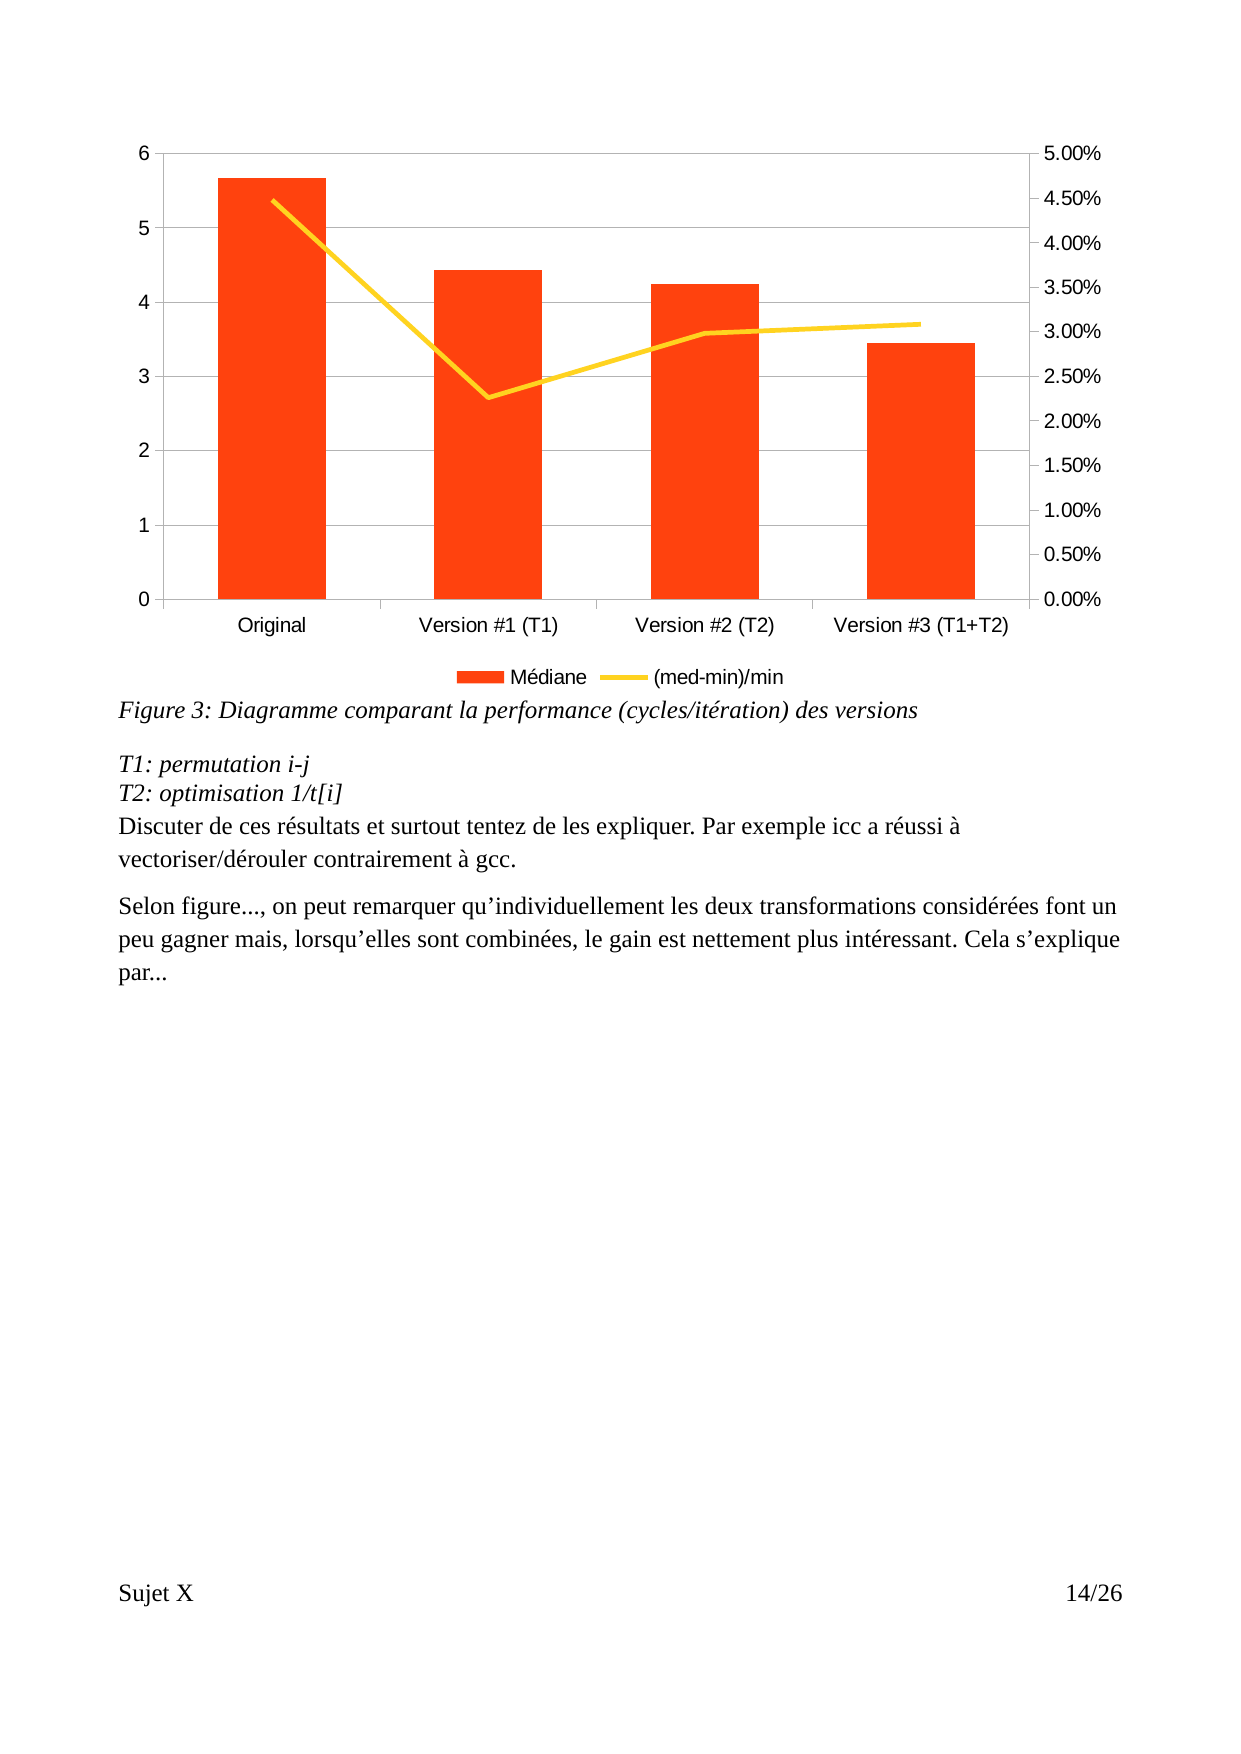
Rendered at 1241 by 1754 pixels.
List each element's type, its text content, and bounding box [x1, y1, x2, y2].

text [118, 118, 1122, 130]
text Figure 3: Diagramme comparant la performance (cycles/itération) des versions [118, 696, 1122, 724]
text [118, 724, 1122, 749]
text Discuter de ces résultats et surtout tentez de les expliquer. Par exemple icc a réussi à vectoriser/dérouler contrairement à gcc. [118, 806, 1122, 872]
text T1: permutation i-j T2: optimisation 1/t[i] [118, 749, 1122, 806]
text Selon figure..., on peut remarquer qu’individuellement les deux transformations considérées font un peu gagner mais, lorsqu’elles sont combinées, le gain est nettement plus intéressant. Cela s’explique par... [118, 891, 1122, 986]
